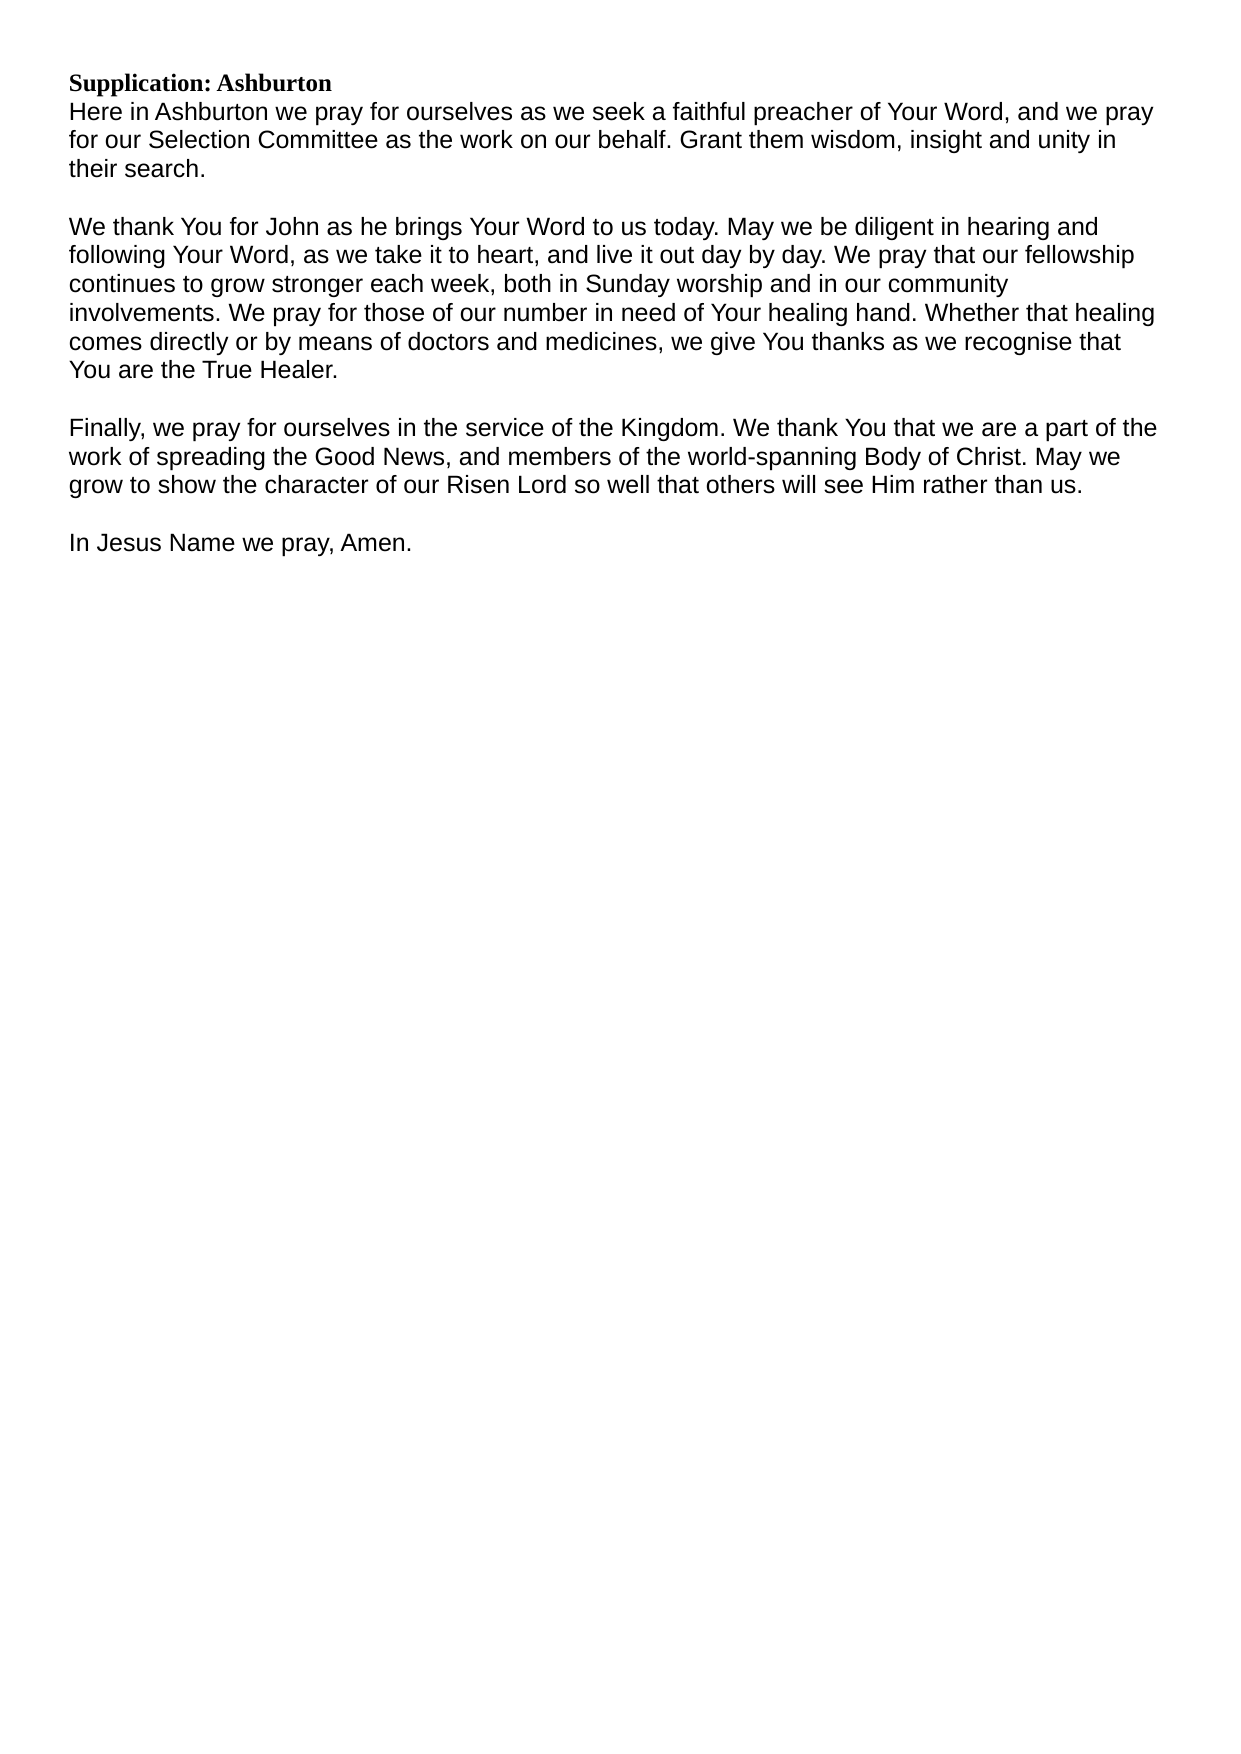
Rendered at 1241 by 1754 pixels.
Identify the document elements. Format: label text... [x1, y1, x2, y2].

text We thank You for John as he brings Your Word to us today. May we be diligent in hearing and following Your Word, as we take it to heart, and live it out day by day. We pray that our fellowship continues to grow stronger each week, both in Sunday worship and in our community involvements. We pray for those of our number in need of Your healing hand. Whether that healing comes directly or by means of doctors and medicines, we give You thanks as we recognise that You are the True Healer. [69, 212, 1161, 384]
text Finally, we pray for ourselves in the service of the Kingdom. We thank You that we are a part of the work of spreading the Good News, and members of the world-spanning Body of Christ. May we grow to show the character of our Risen Lord so well that others will see Him rather than us. [69, 413, 1161, 499]
text In Jesus Name we pray, Amen. [69, 528, 1161, 557]
text Supplication: Ashburton [69, 68, 1161, 97]
text Here in Ashburton we pray for ourselves as we seek a faithful preacher of Your Word, and we pray for our Selection Committee as the work on our behalf. Grant them wisdom, insight and unity in their search. [69, 97, 1161, 183]
